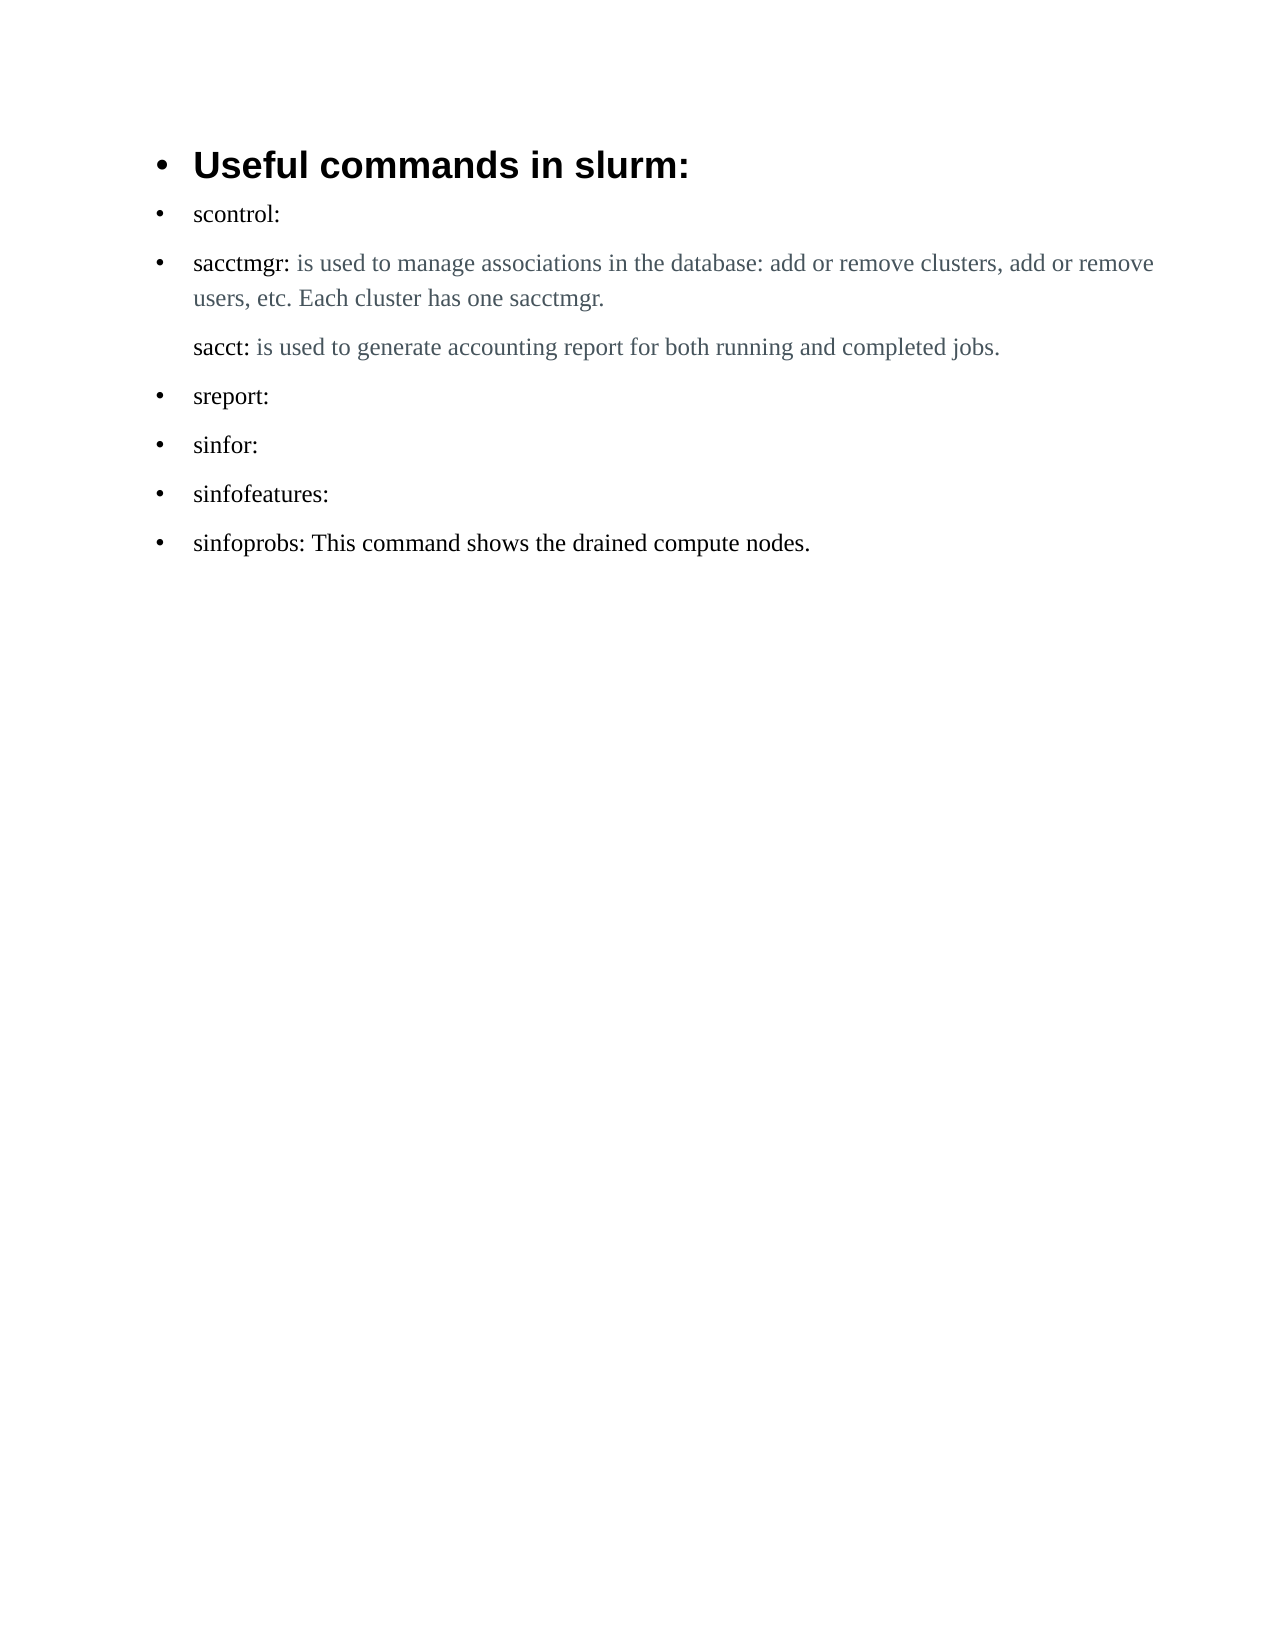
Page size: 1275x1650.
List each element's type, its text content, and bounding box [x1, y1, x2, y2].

list scontrol: [156, 199, 1157, 228]
list sacct: is used to generate accounting report for both running and completed jobs. [156, 332, 1157, 361]
list sinfoprobs: This command shows the drained compute nodes. [156, 528, 1157, 557]
subtitle Useful commands in slurm: [156, 143, 1157, 187]
list sinfofeatures: [156, 479, 1157, 508]
list sacctmgr: is used to manage associations in the database: add or remove clusters, add or remove users, etc. Each cluster has one sacctmgr. [156, 248, 1157, 312]
list sinfor: [156, 430, 1157, 459]
list sreport: [156, 381, 1157, 410]
